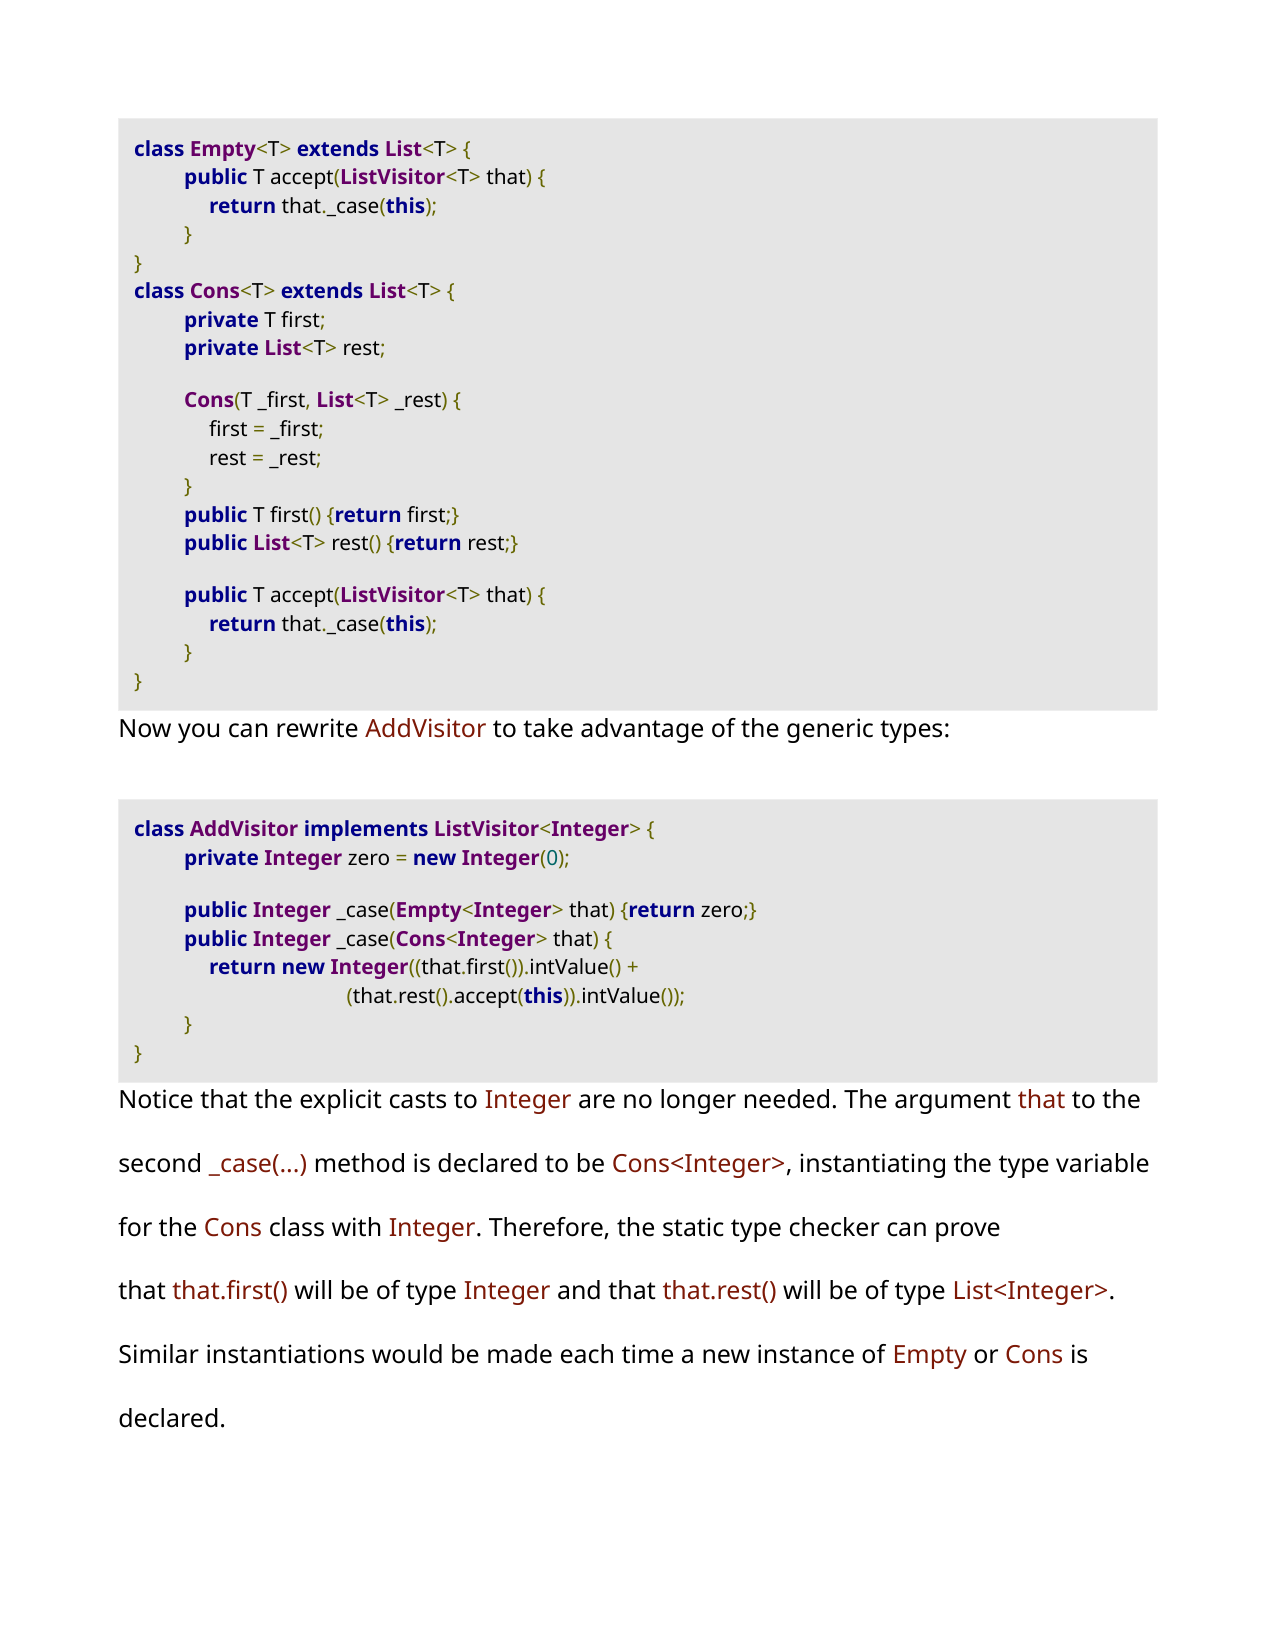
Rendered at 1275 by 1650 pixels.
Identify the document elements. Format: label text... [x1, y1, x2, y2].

text public T accept(ListVisitor<T> that) { [119, 565, 1157, 593]
text Cons(T _first, List<T> _rest) { [119, 370, 1157, 398]
text rest = _rest; [119, 427, 1157, 455]
text private Integer zero = new Integer(0); [119, 827, 1157, 856]
text } [119, 232, 1157, 261]
text class AddVisitor implements ListVisitor<Integer> { [119, 800, 1157, 827]
text } [119, 204, 1157, 232]
text Now you can rewrite AddVisitor to take advantage of the generic types: [118, 711, 1157, 744]
text } [119, 622, 1157, 650]
text private List<T> rest; [119, 318, 1157, 346]
text return that._case(this); [119, 175, 1157, 204]
text } [119, 994, 1157, 1022]
text first = _first; [119, 398, 1157, 427]
text class Empty<T> extends List<T> { [119, 119, 1157, 147]
text } [640, 994, 645, 1002]
text public Integer _case(Cons<Integer> that) { [119, 908, 1157, 937]
text public Integer _case(Empty<Integer> that) {return zero;} [119, 879, 1157, 908]
text class Cons<T> extends List<T> { [119, 261, 1157, 289]
text return new Integer((that.first()).intValue() + [119, 937, 1157, 965]
text public T accept(ListVisitor<T> that) { [119, 147, 1157, 175]
text public T first() {return first;} [119, 484, 1157, 512]
text return that._case(this); [119, 593, 1157, 622]
text } [119, 1022, 1157, 1082]
text private T first; [119, 289, 1157, 318]
text Notice that the explicit casts to Integer are no longer needed. The argument that to the second _case(...) method is declared to be Cons<Integer>, instantiating the type variable for the Cons class with Integer. Therefore, the static type checker can prove that that.first() will be of type Integer and that that.rest() will be of type List<Integer>. Similar instantiations would be made each time a new instance of Empty or Cons is declared. [118, 1083, 1157, 1434]
text public List<T> rest() {return rest;} [119, 512, 1157, 541]
text } [119, 650, 1157, 710]
text } [119, 455, 1157, 484]
text (that.rest().accept(this)).intValue()); [119, 965, 1157, 994]
